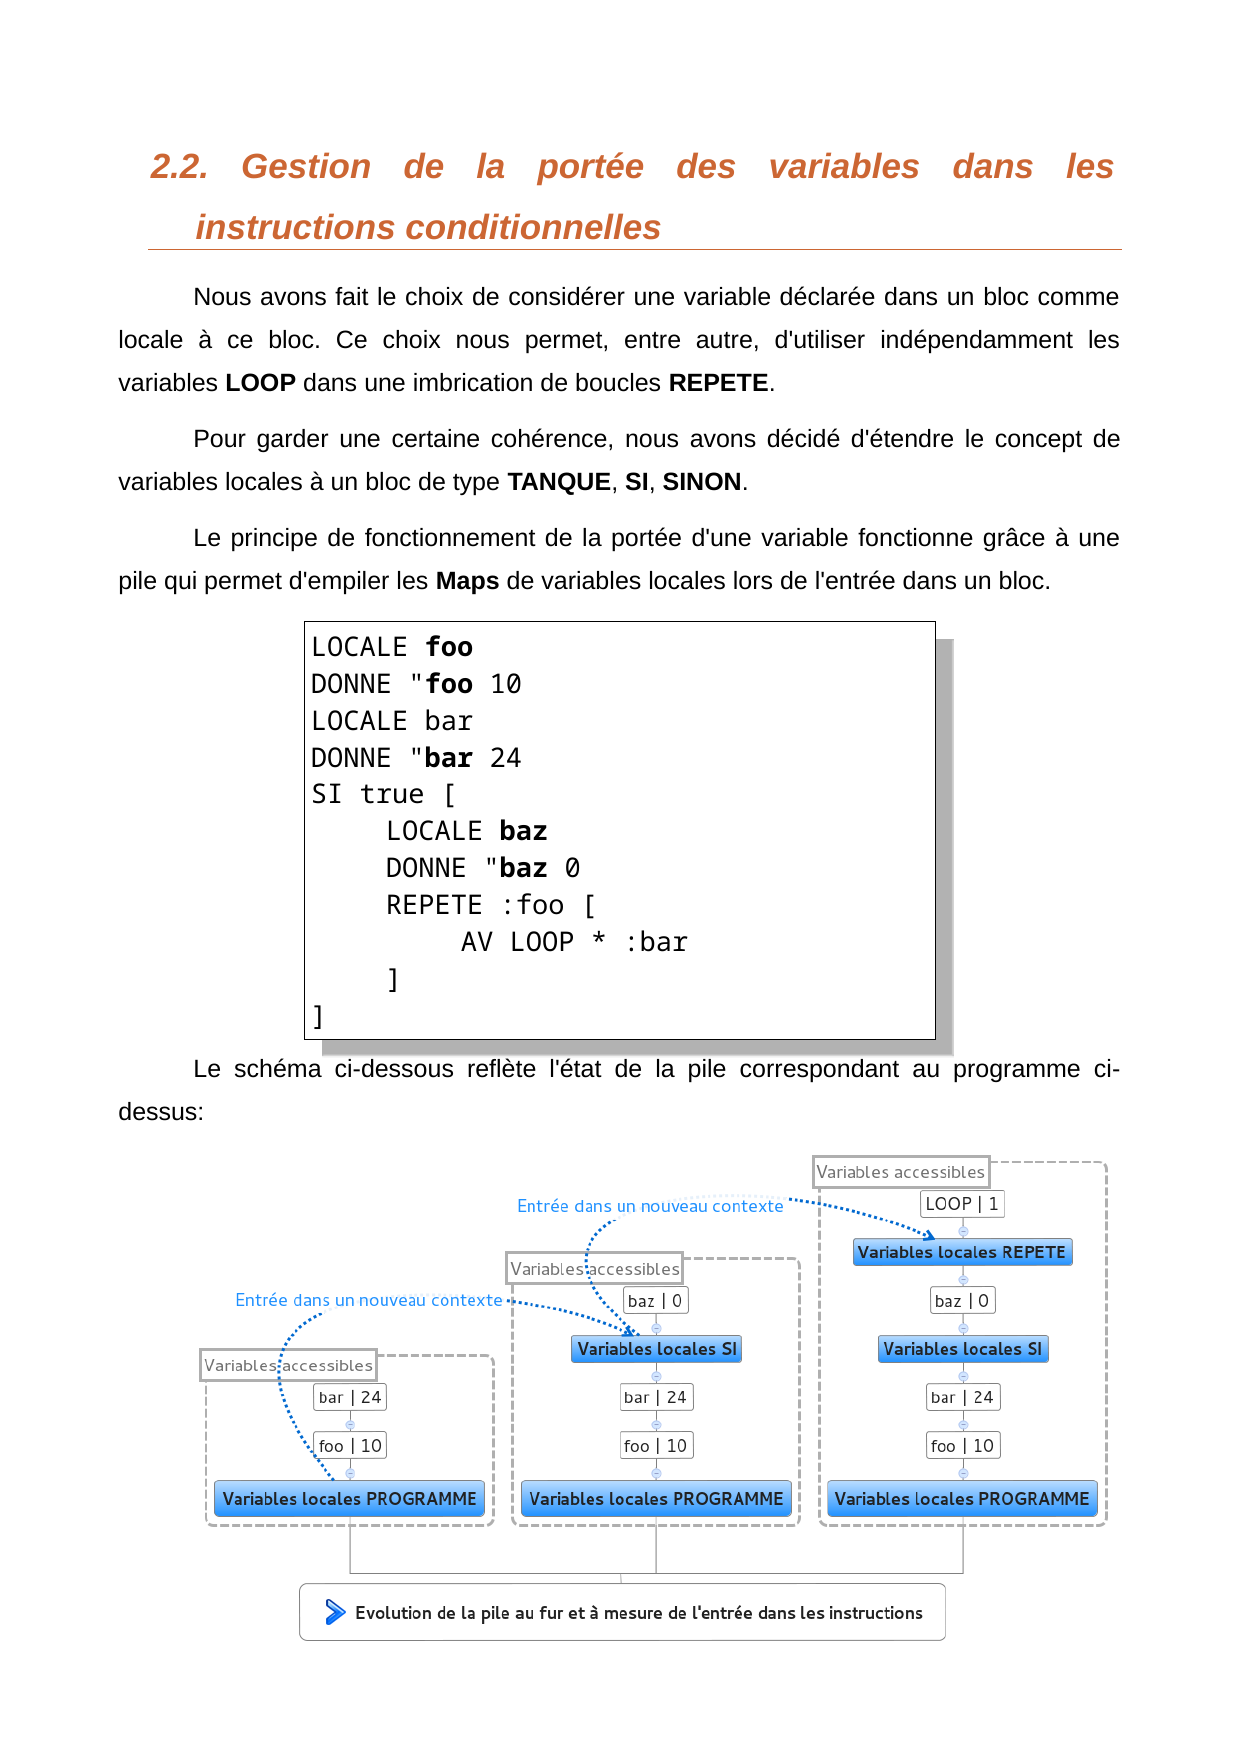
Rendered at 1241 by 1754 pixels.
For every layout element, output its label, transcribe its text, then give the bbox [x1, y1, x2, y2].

text Nous avons fait le choix de considérer une variable déclarée dans un bloc comme locale à ce bloc. Ce choix nous permet, entre autre, d'utiliser indépendamment les variables LOOP dans une imbrication de boucles REPETE. [118, 282, 1122, 397]
text Le schéma ci-dessous reflète l'état de la pile correspondant au programme ci-dessus: [118, 1054, 1122, 1126]
subtitle 2.2. Gestion de la portée des variables dans les instructions conditionnelles [148, 143, 1122, 249]
text Le principe de fonctionnement de la portée d'une variable fonctionne grâce à une pile qui permet d'empiler les Maps de variables locales lors de l'entrée dans un bloc. [118, 523, 1122, 595]
text Pour garder une certaine cohérence, nous avons décidé d'étendre le concept de variables locales à un bloc de type TANQUE, SI, SINON. [118, 424, 1122, 496]
picture [118, 1133, 1123, 1656]
